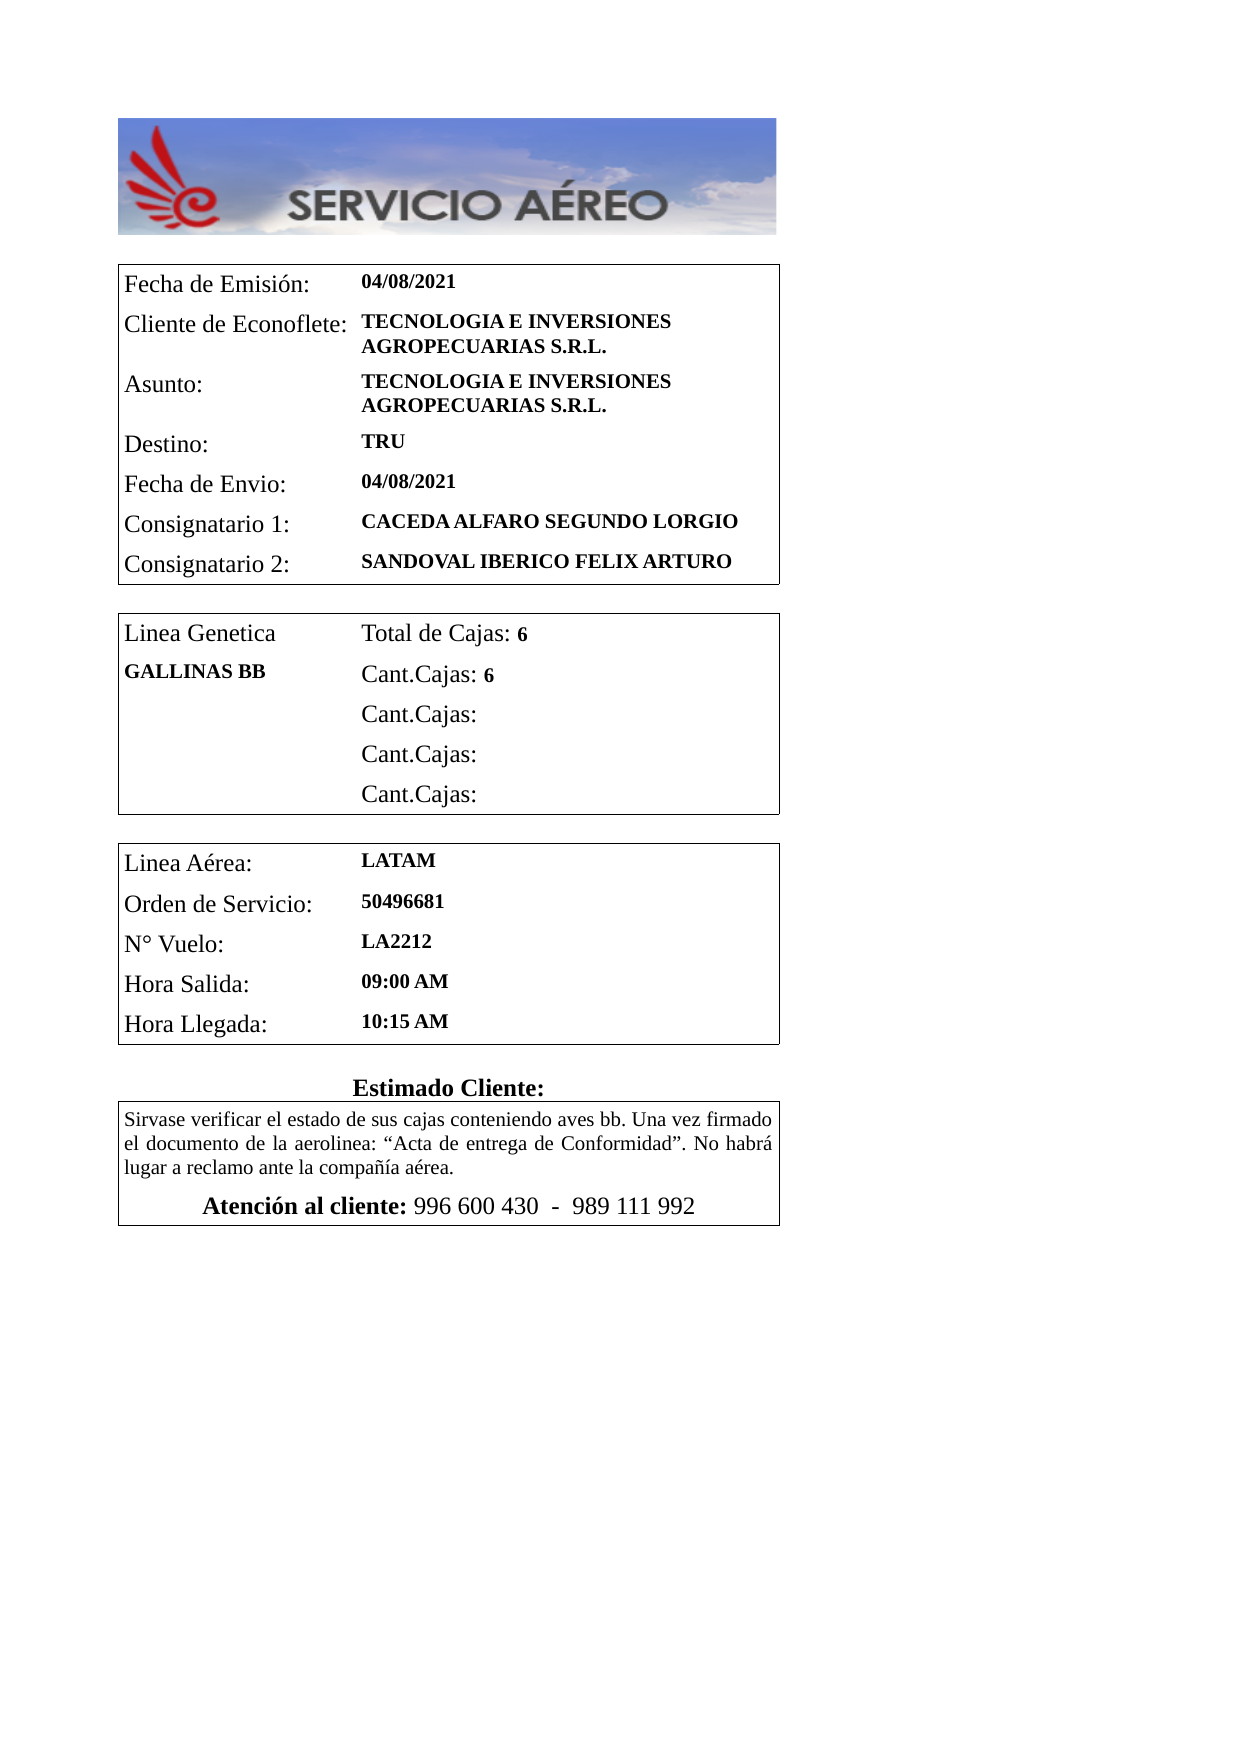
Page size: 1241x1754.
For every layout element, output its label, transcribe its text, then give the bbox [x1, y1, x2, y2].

table_cell Consignatario 2: [119, 544, 356, 584]
table_cell Orden de Servicio: [119, 883, 356, 923]
table_cell Destino: [119, 423, 356, 463]
table_cell Sirvase verificar el estado de sus cajas conteniendo aves bb. Una vez firmado el documento de la aerolinea: “Acta de entrega de Conformidad”. No habrá lugar a reclamo ante la compañía aérea. [119, 1102, 779, 1185]
table_cell TRU [356, 423, 779, 463]
table_cell Total de Cajas: 6 [356, 614, 779, 653]
table_cell Cant.Cajas: [356, 733, 779, 773]
picture [118, 118, 777, 235]
table_cell Fecha de Envio: [119, 463, 356, 503]
table_cell Cant.Cajas: [356, 693, 779, 733]
table_cell Asunto: [119, 363, 356, 423]
table_cell Consignatario 1: [119, 503, 356, 543]
table_cell [118, 815, 356, 843]
table_cell Cant.Cajas: [356, 774, 779, 814]
table_cell [356, 815, 779, 843]
table_cell TECNOLOGIA E INVERSIONES AGROPECUARIAS S.R.L. [356, 304, 779, 363]
table_cell Linea Genetica [119, 614, 356, 653]
table_cell [119, 733, 356, 773]
table_cell Atención al cliente: 996 600 430 - 989 111 992 [119, 1185, 779, 1225]
table_cell Linea Aérea: [119, 844, 356, 883]
table_cell 50496681 [356, 883, 779, 923]
table_header Fecha de Emisión: [119, 265, 356, 304]
table_cell 04/08/2021 [356, 463, 779, 503]
table_cell Cliente de Econoflete: [119, 304, 356, 363]
table_cell CACEDA ALFARO SEGUNDO LORGIO [356, 503, 779, 543]
table_cell [119, 693, 356, 733]
table_cell LA2212 [356, 923, 779, 963]
table_cell Cant.Cajas: 6 [356, 653, 779, 693]
table_cell 09:00 AM [356, 963, 779, 1003]
table_cell Hora Llegada: [119, 1004, 356, 1044]
table_cell [356, 585, 779, 613]
table_cell Estimado Cliente: [118, 1045, 779, 1101]
table_cell SANDOVAL IBERICO FELIX ARTURO [356, 544, 779, 584]
table_cell [118, 585, 356, 613]
table_cell LATAM [356, 844, 779, 883]
table_cell GALLINAS BB [119, 653, 356, 693]
table_cell TECNOLOGIA E INVERSIONES AGROPECUARIAS S.R.L. [356, 363, 779, 423]
table_cell [119, 774, 356, 814]
table_cell 10:15 AM [356, 1004, 779, 1044]
table_header 04/08/2021 [356, 265, 779, 304]
table_cell Hora Salida: [119, 963, 356, 1003]
table_cell N° Vuelo: [119, 923, 356, 963]
